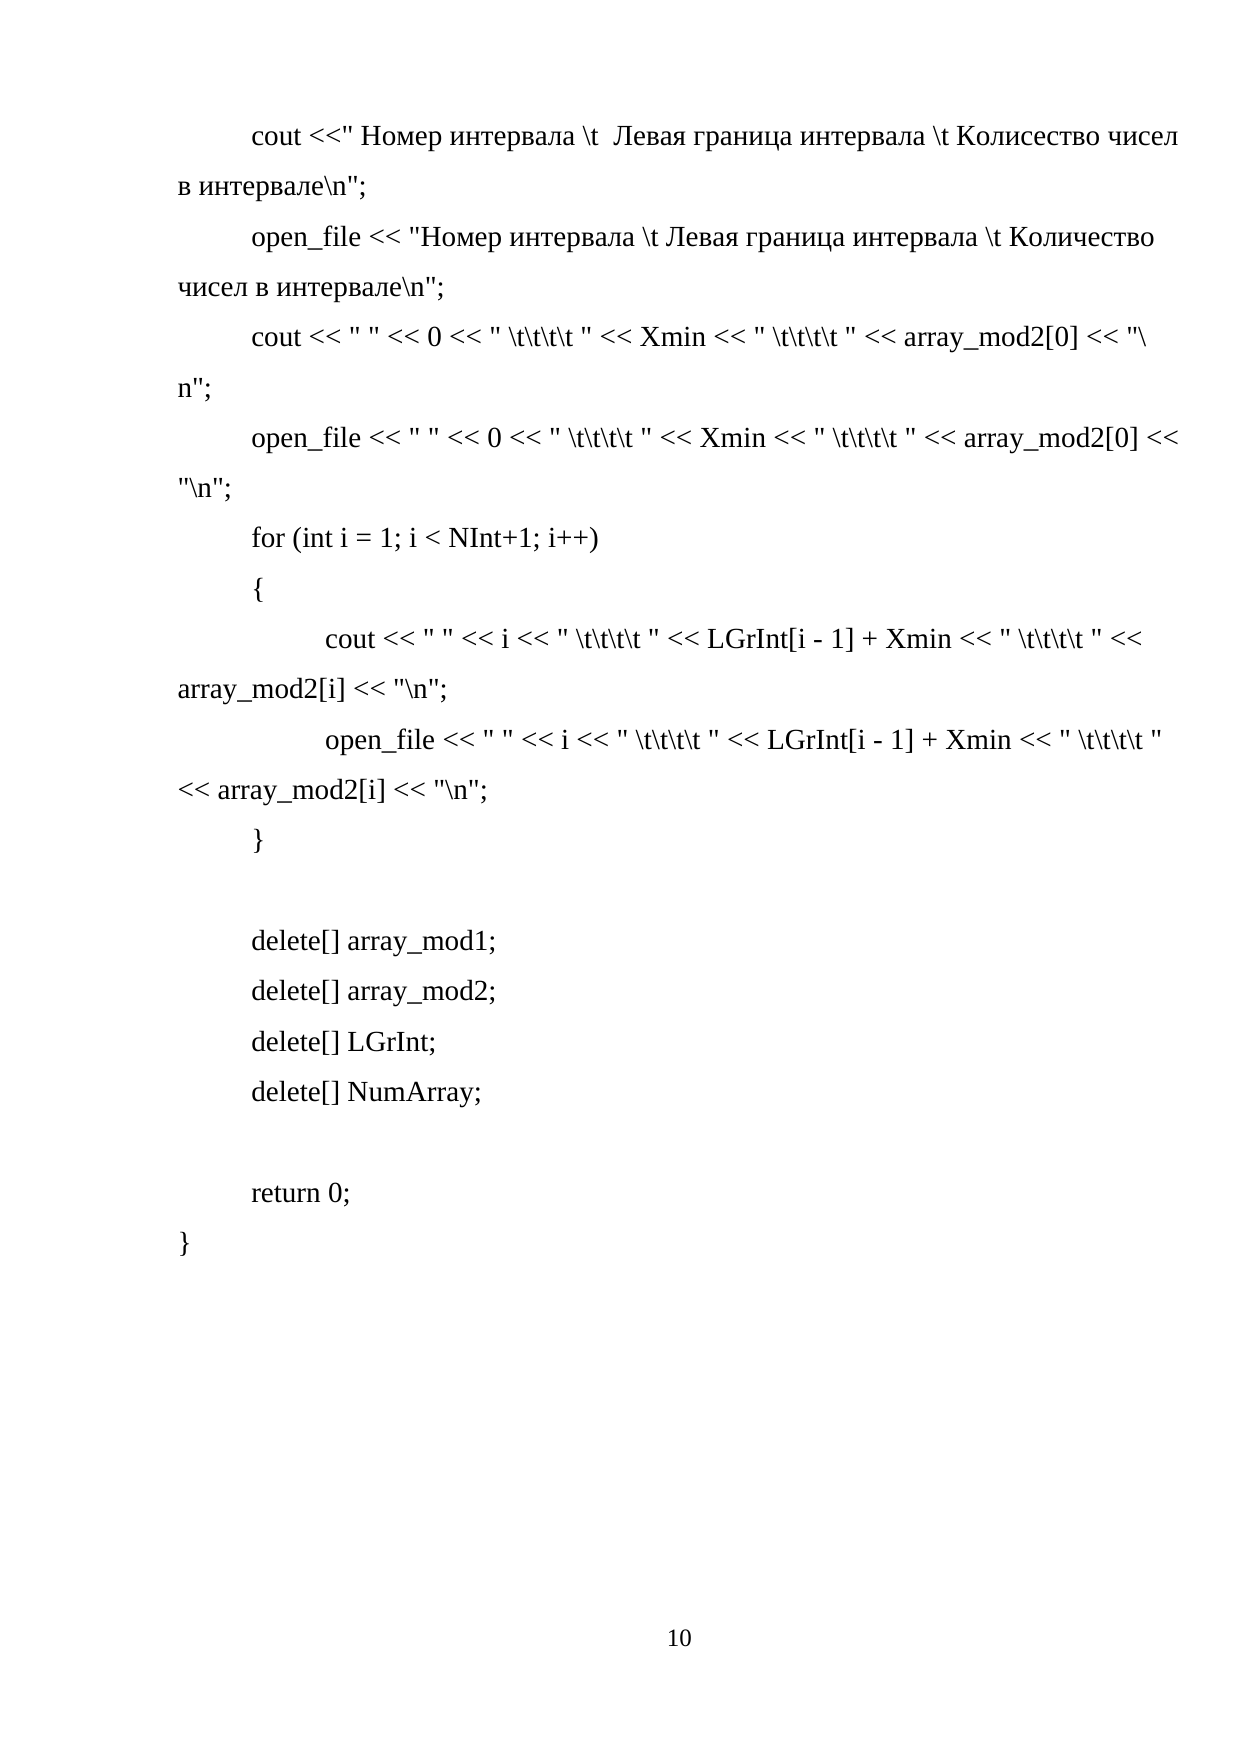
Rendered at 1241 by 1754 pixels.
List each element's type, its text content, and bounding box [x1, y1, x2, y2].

text } [177, 822, 1181, 856]
text cout << " " << 0 << " \t\t\t\t " << Xmin << " \t\t\t\t " << array_mod2[0] << "\n"; [177, 319, 1181, 403]
text open_file << " " << 0 << " \t\t\t\t " << Xmin << " \t\t\t\t " << array_mod2[0] << "\n"; [177, 420, 1181, 504]
text cout << " " << i << " \t\t\t\t " << LGrInt[i - 1] + Xmin << " \t\t\t\t " << array_mod2[i] << "\n"; [177, 621, 1181, 705]
text open_file << " " << i << " \t\t\t\t " << LGrInt[i - 1] + Xmin << " \t\t\t\t " << array_mod2[i] << "\n"; [177, 722, 1181, 806]
text { [177, 571, 1181, 604]
text delete[] LGrInt; [177, 1024, 1181, 1057]
text open_file << "Номер интервала \t Левая граница интервала \t Количество чисел в интервале\n"; [177, 219, 1181, 303]
text delete[] array_mod2; [177, 973, 1181, 1007]
text delete[] NumArray; [177, 1074, 1181, 1108]
text for (int i = 1; i < NInt+1; i++) [177, 521, 1181, 554]
text delete[] array_mod1; [177, 923, 1181, 957]
text } [177, 1225, 1181, 1258]
text cout <<" Номер интервала \t Левая граница интервала \t Колисество чисел в интервале\n"; [177, 118, 1181, 202]
text return 0; [177, 1175, 1181, 1208]
